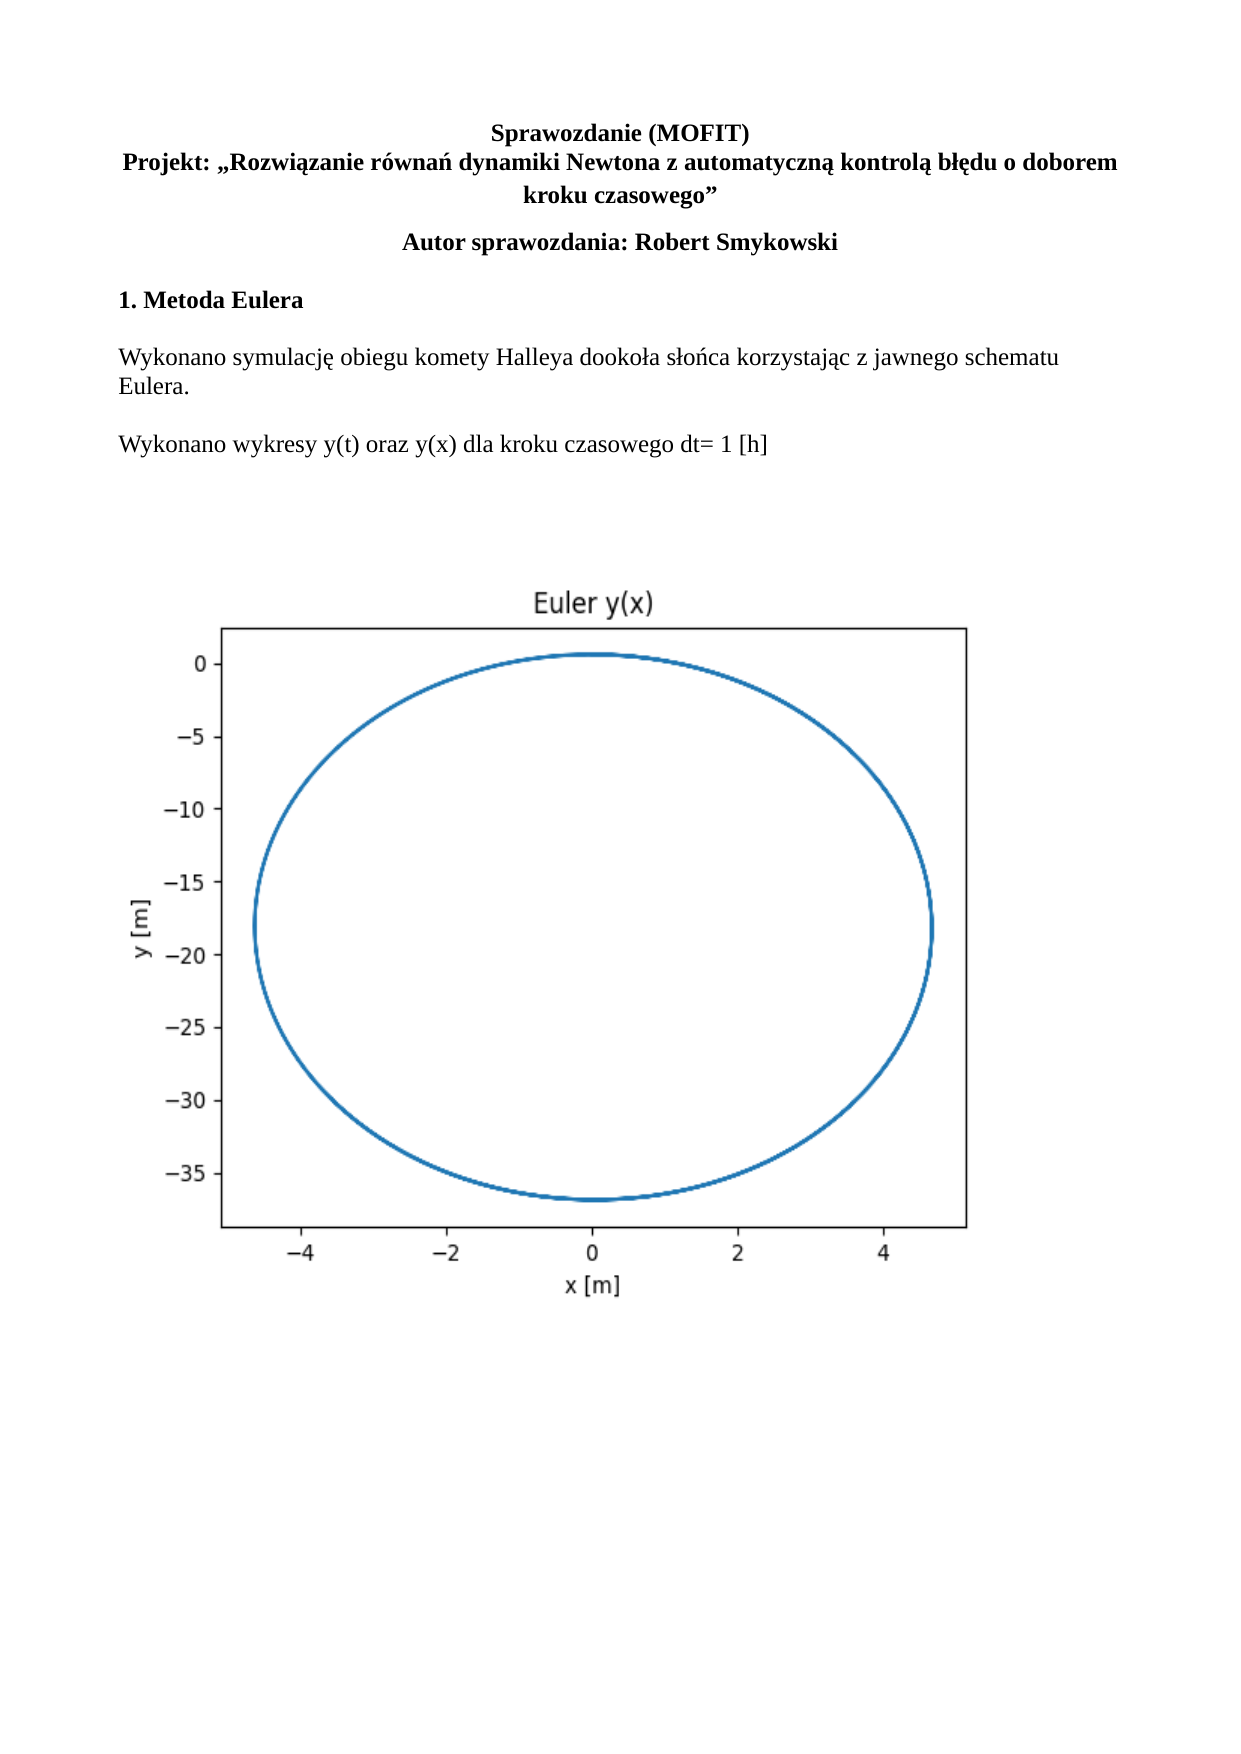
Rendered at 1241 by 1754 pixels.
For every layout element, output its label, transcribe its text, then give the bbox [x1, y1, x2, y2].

text Wykonano symulację obiegu komety Halleya dookoła słońca korzystając z jawnego schematu Eulera. [118, 342, 1122, 400]
text 1. Metoda Eulera [118, 285, 1122, 314]
text Projekt: „Rozwiązanie równań dynamiki Newtona z automatyczną kontrolą błędu o doborem kroku czasowego” [118, 147, 1122, 209]
text Wykonano wykresy y(t) oraz y(x) dla kroku czasowego dt= 1 [h] [118, 429, 1122, 457]
text Autor sprawozdania: Robert Smykowski [118, 227, 1122, 256]
picture [101, 535, 1062, 1313]
text Sprawozdanie (MOFIT) [118, 118, 1122, 147]
